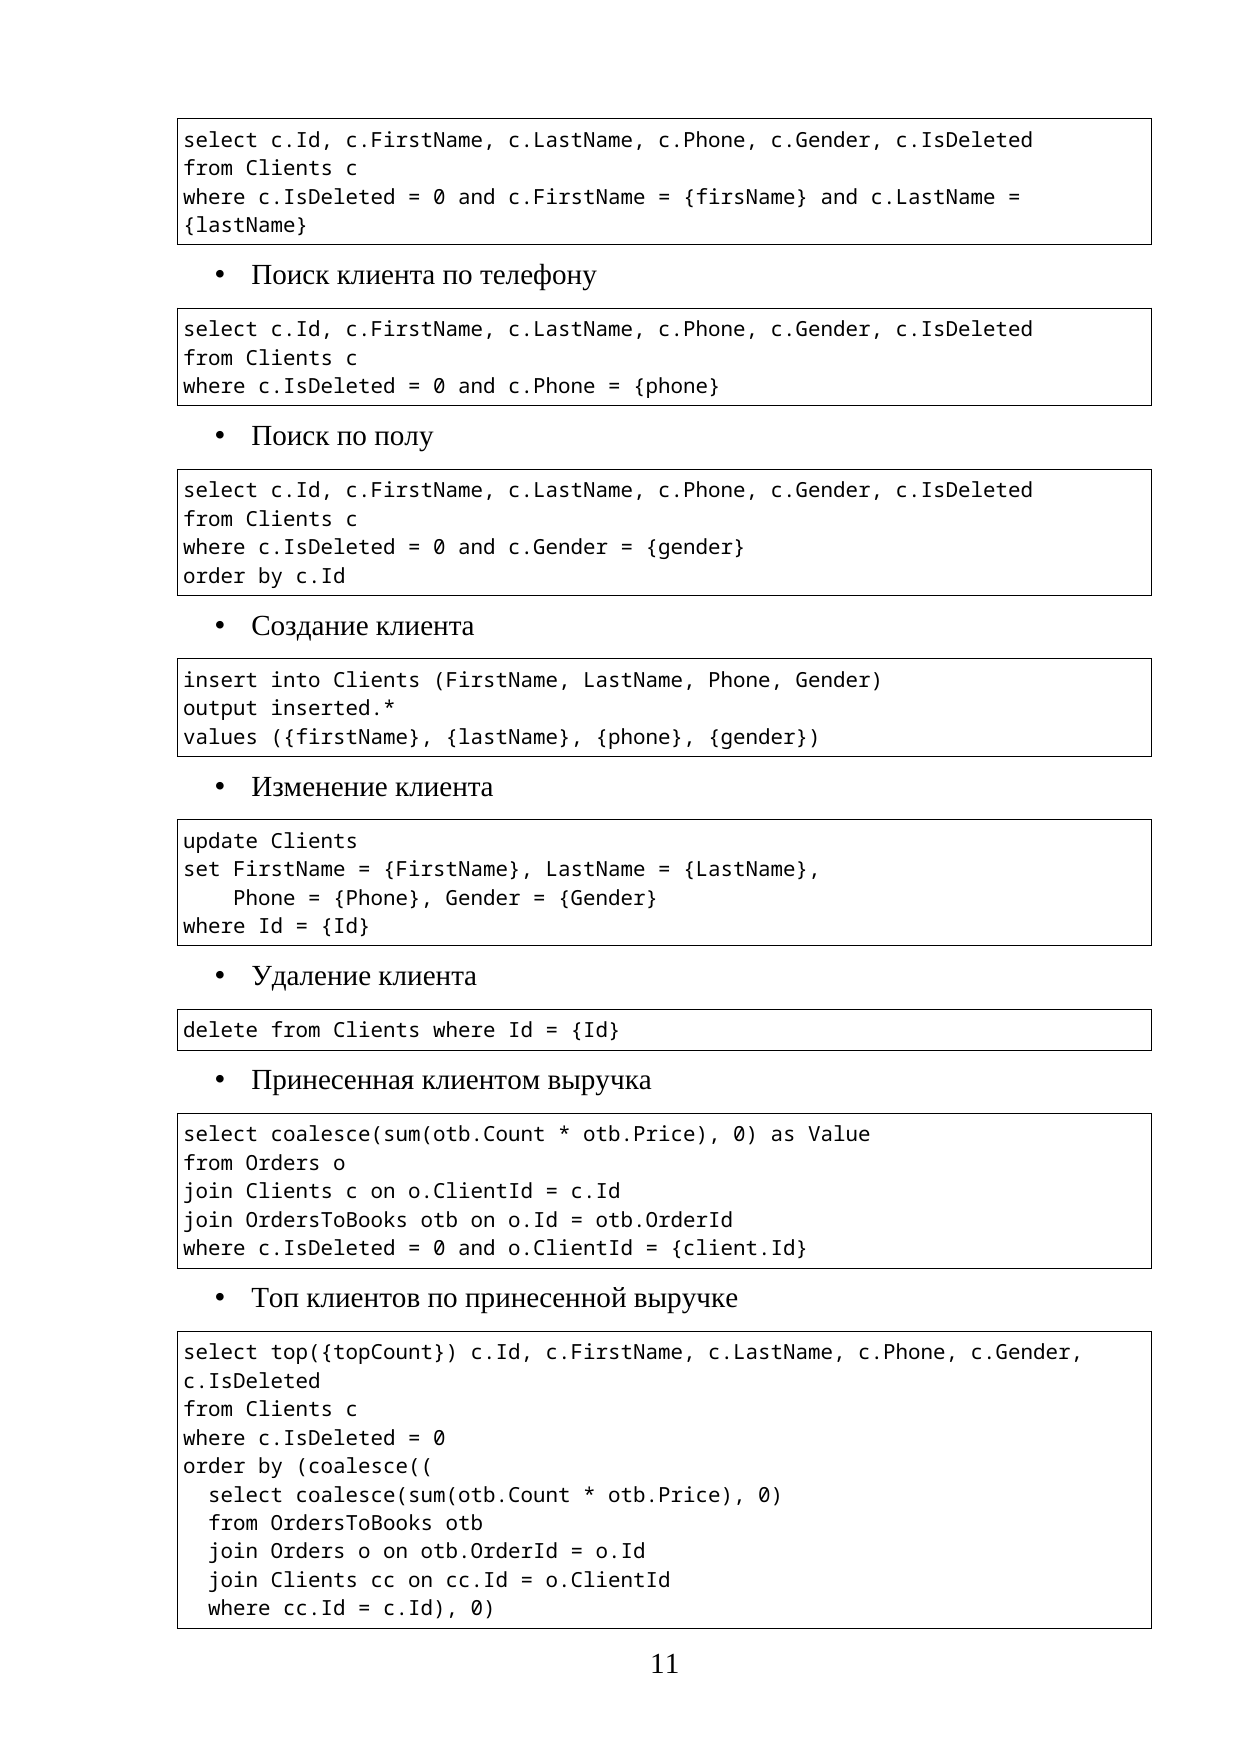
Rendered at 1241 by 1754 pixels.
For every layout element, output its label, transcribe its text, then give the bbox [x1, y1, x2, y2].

table_header select c.Id, c.FirstName, c.LastName, c.Phone, c.Gender, c.IsDeleted from Clients c where c.IsDeleted = 0 and c.Gender = {gender} order by c.Id [178, 470, 1151, 595]
table_header select c.Id, c.FirstName, c.LastName, c.Phone, c.Gender, c.IsDeleted from Clients c where c.IsDeleted = 0 and c.FirstName = {firsName} and c.LastName = {lastName} [178, 119, 1151, 244]
table_header delete from Clients where Id = {Id} [178, 1010, 1151, 1049]
table_header select c.Id, c.FirstName, c.LastName, c.Phone, c.Gender, c.IsDeleted from Clients c where c.IsDeleted = 0 and c.Phone = {phone} [178, 309, 1151, 405]
list Поиск по полу [215, 418, 1152, 452]
list Удаление клиента [215, 958, 1152, 992]
list Создание клиента [215, 608, 1152, 641]
table_header select top({topCount}) c.Id, c.FirstName, c.LastName, c.Phone, c.Gender, c.IsDeleted from Clients c where c.IsDeleted = 0 order by (coalesce(( select coalesce(sum(otb.Count * otb.Price), 0) from OrdersToBooks otb join Orders o on otb.OrderId = o.Id join Clients cc on cc.Id = o.ClientId where cc.Id = c.Id), 0) [178, 1332, 1151, 1628]
table_header insert into Clients (FirstName, LastName, Phone, Gender) output inserted.* values ({firstName}, {lastName}, {phone}, {gender}) [178, 659, 1151, 756]
list Принесенная клиентом выручка [215, 1062, 1152, 1096]
table_header select coalesce(sum(otb.Count * otb.Price), 0) as Value from Orders o join Clients c on o.ClientId = c.Id join OrdersToBooks otb on o.Id = otb.OrderId where c.IsDeleted = 0 and o.ClientId = {client.Id} [178, 1114, 1151, 1267]
list Топ клиентов по принесенной выручке [215, 1280, 1152, 1314]
list Поиск клиента по телефону [215, 257, 1152, 291]
list Изменение клиента [215, 769, 1152, 802]
table_header update Clients set FirstName = {FirstName}, LastName = {LastName}, Phone = {Phone}, Gender = {Gender} where Id = {Id} [178, 820, 1151, 945]
